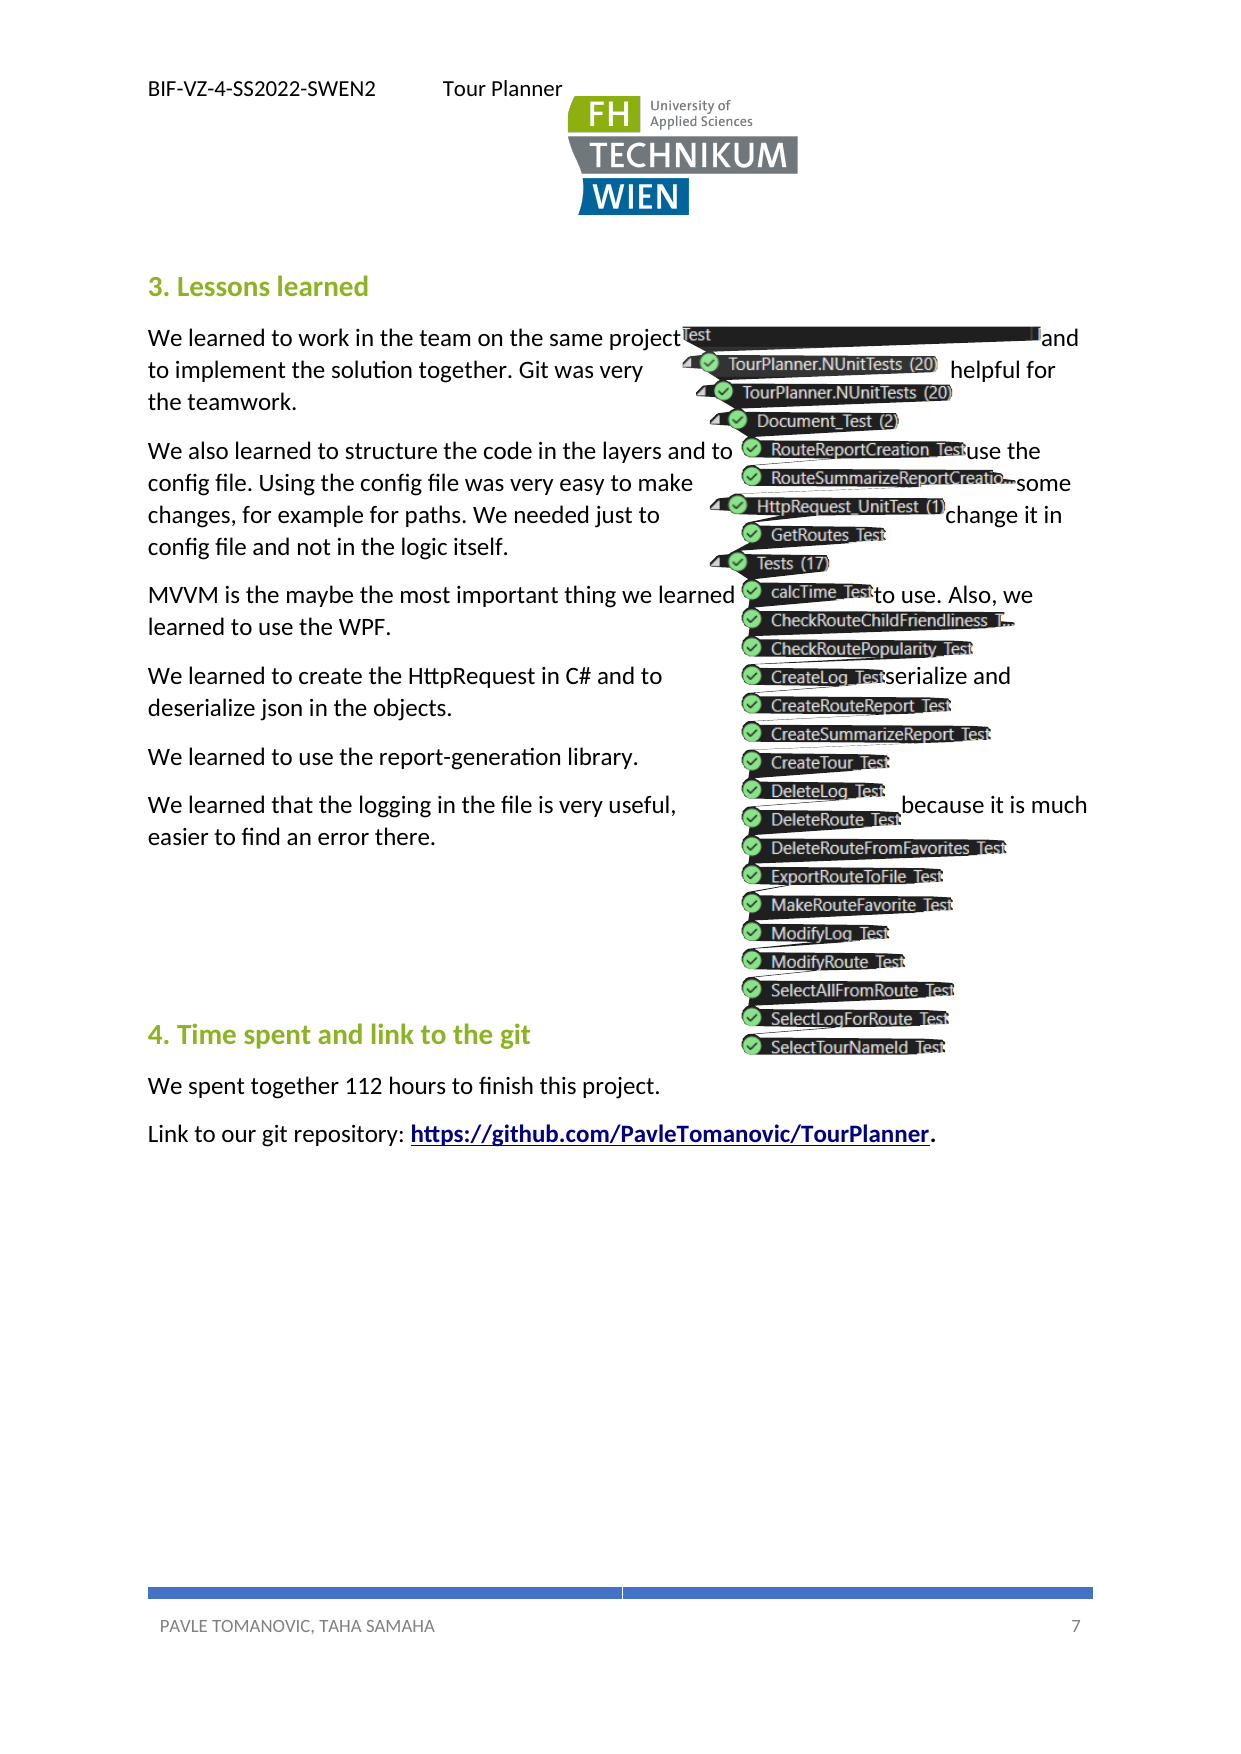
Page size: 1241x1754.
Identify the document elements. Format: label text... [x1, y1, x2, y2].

text Link to our git repository: https://github.com/PavleTomanovic/TourPlanner. [148, 1119, 1093, 1149]
text We learned to create the HttpRequest in C# and to serialize and deserialize json in the objects. [757, 660, 1093, 723]
text 3. Lessons learned [148, 268, 1093, 304]
text [757, 1016, 1093, 1052]
text We learned to work in the team on the same project and to implement the solution together. Git was very helpful for the teamwork. [148, 322, 1093, 417]
text MVVM is the maybe the most important thing we learned to use. Also, we learned to use the WPF. [148, 579, 749, 642]
text We learned that the logging in the file is very useful, because it is much easier to find an error there. [148, 789, 822, 852]
text We spent together 112 hours to finish this project. [148, 1070, 1093, 1101]
text We also learned to structure the code in the layers and to use the config file. Using the config file was very easy to make some changes, for example for paths. We needed just to change it in config file and not in the logic itself. [148, 435, 887, 561]
text [757, 741, 1093, 771]
text We learned to use the report-generation library. [148, 741, 895, 771]
text MVVM is the maybe the most important thing we learned to use. Also, we learned to use the WPF. [756, 579, 1093, 642]
text We learned to create the HttpRequest in C# and to serialize and deserialize json in the objects. [148, 660, 850, 723]
text We also learned to structure the code in the layers and to use the config file. Using the config file was very easy to make some changes, for example for paths. We needed just to change it in config file and not in the logic itself. [743, 435, 1093, 561]
text We learned that the logging in the file is very useful, because it is much easier to find an error there. [756, 789, 1093, 852]
text 4. Time spent and link to the git [148, 1016, 814, 1052]
